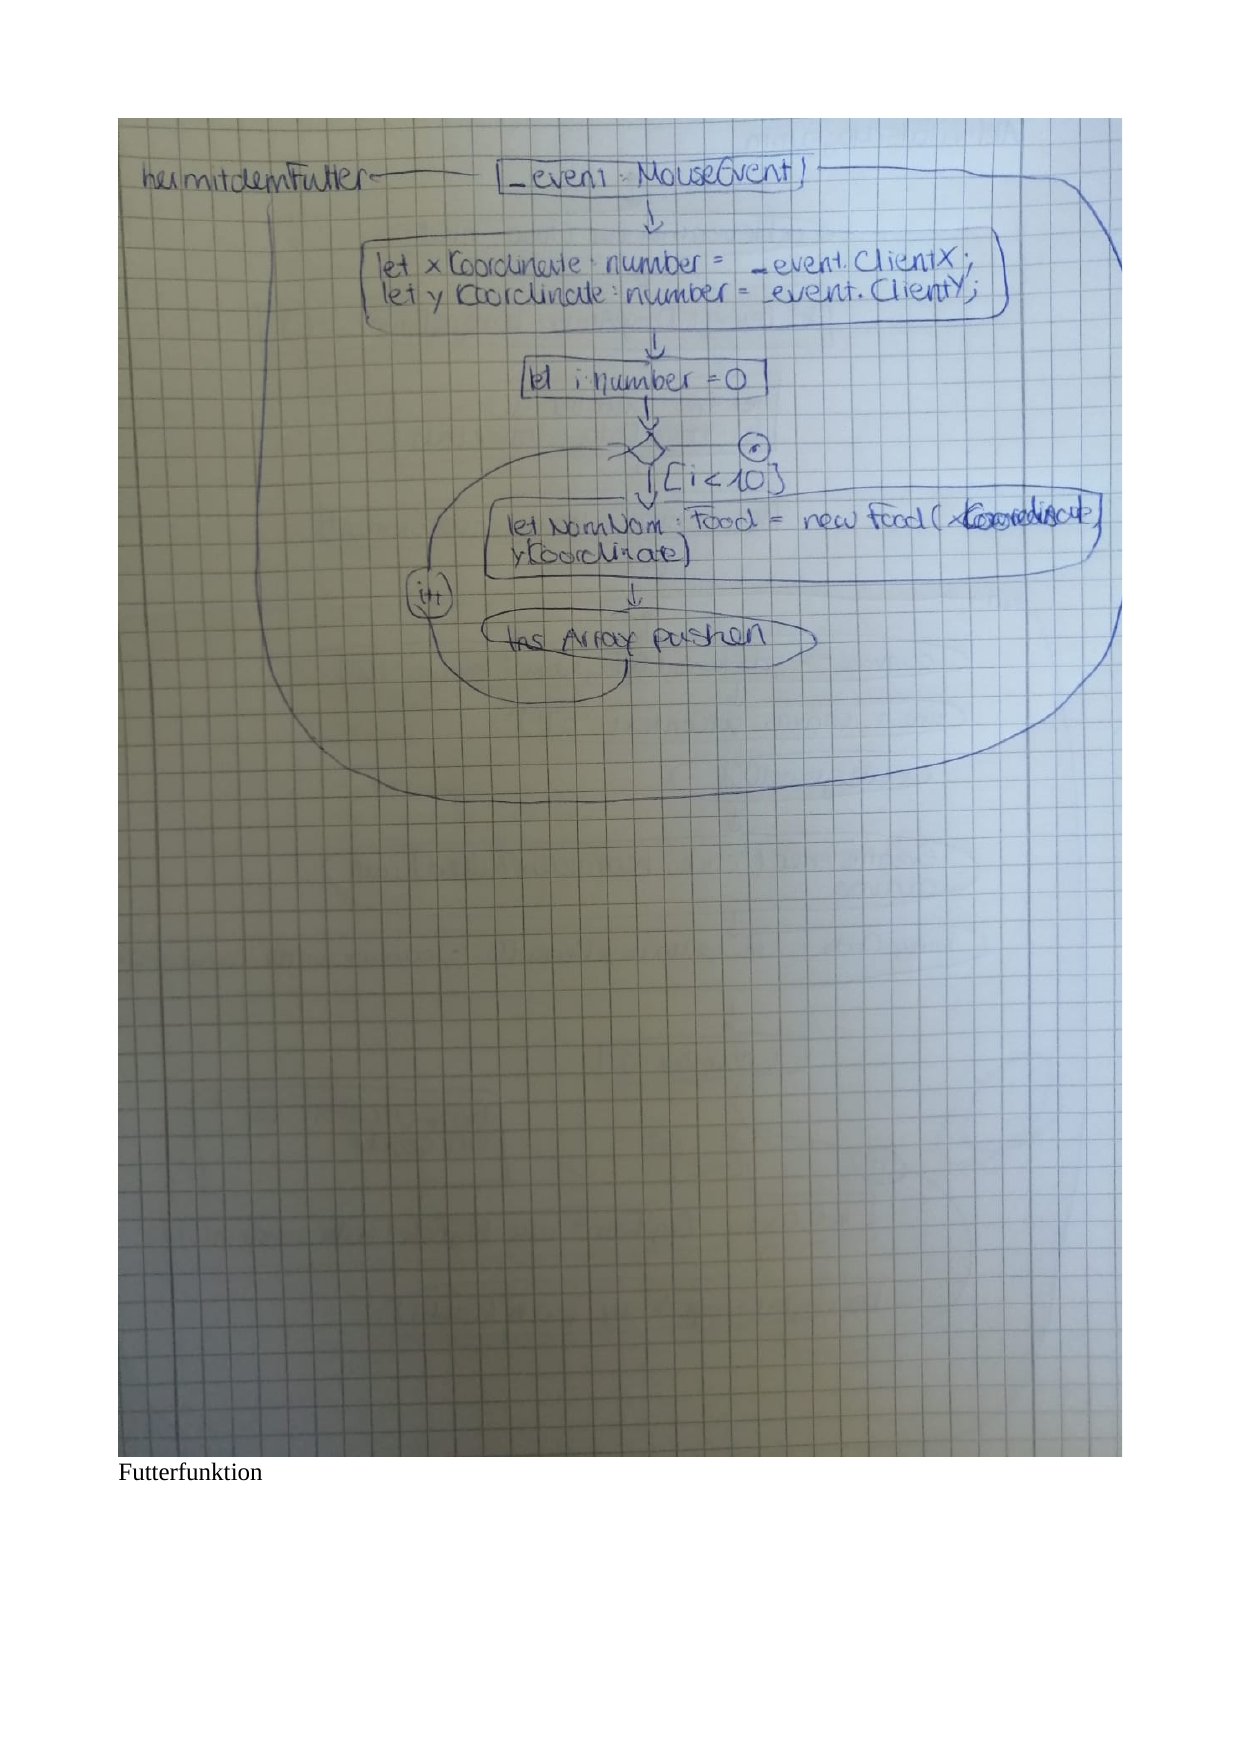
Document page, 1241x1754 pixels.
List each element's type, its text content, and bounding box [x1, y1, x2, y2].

picture [118, 118, 1123, 1457]
text Futterfunktion [118, 1457, 1122, 1485]
